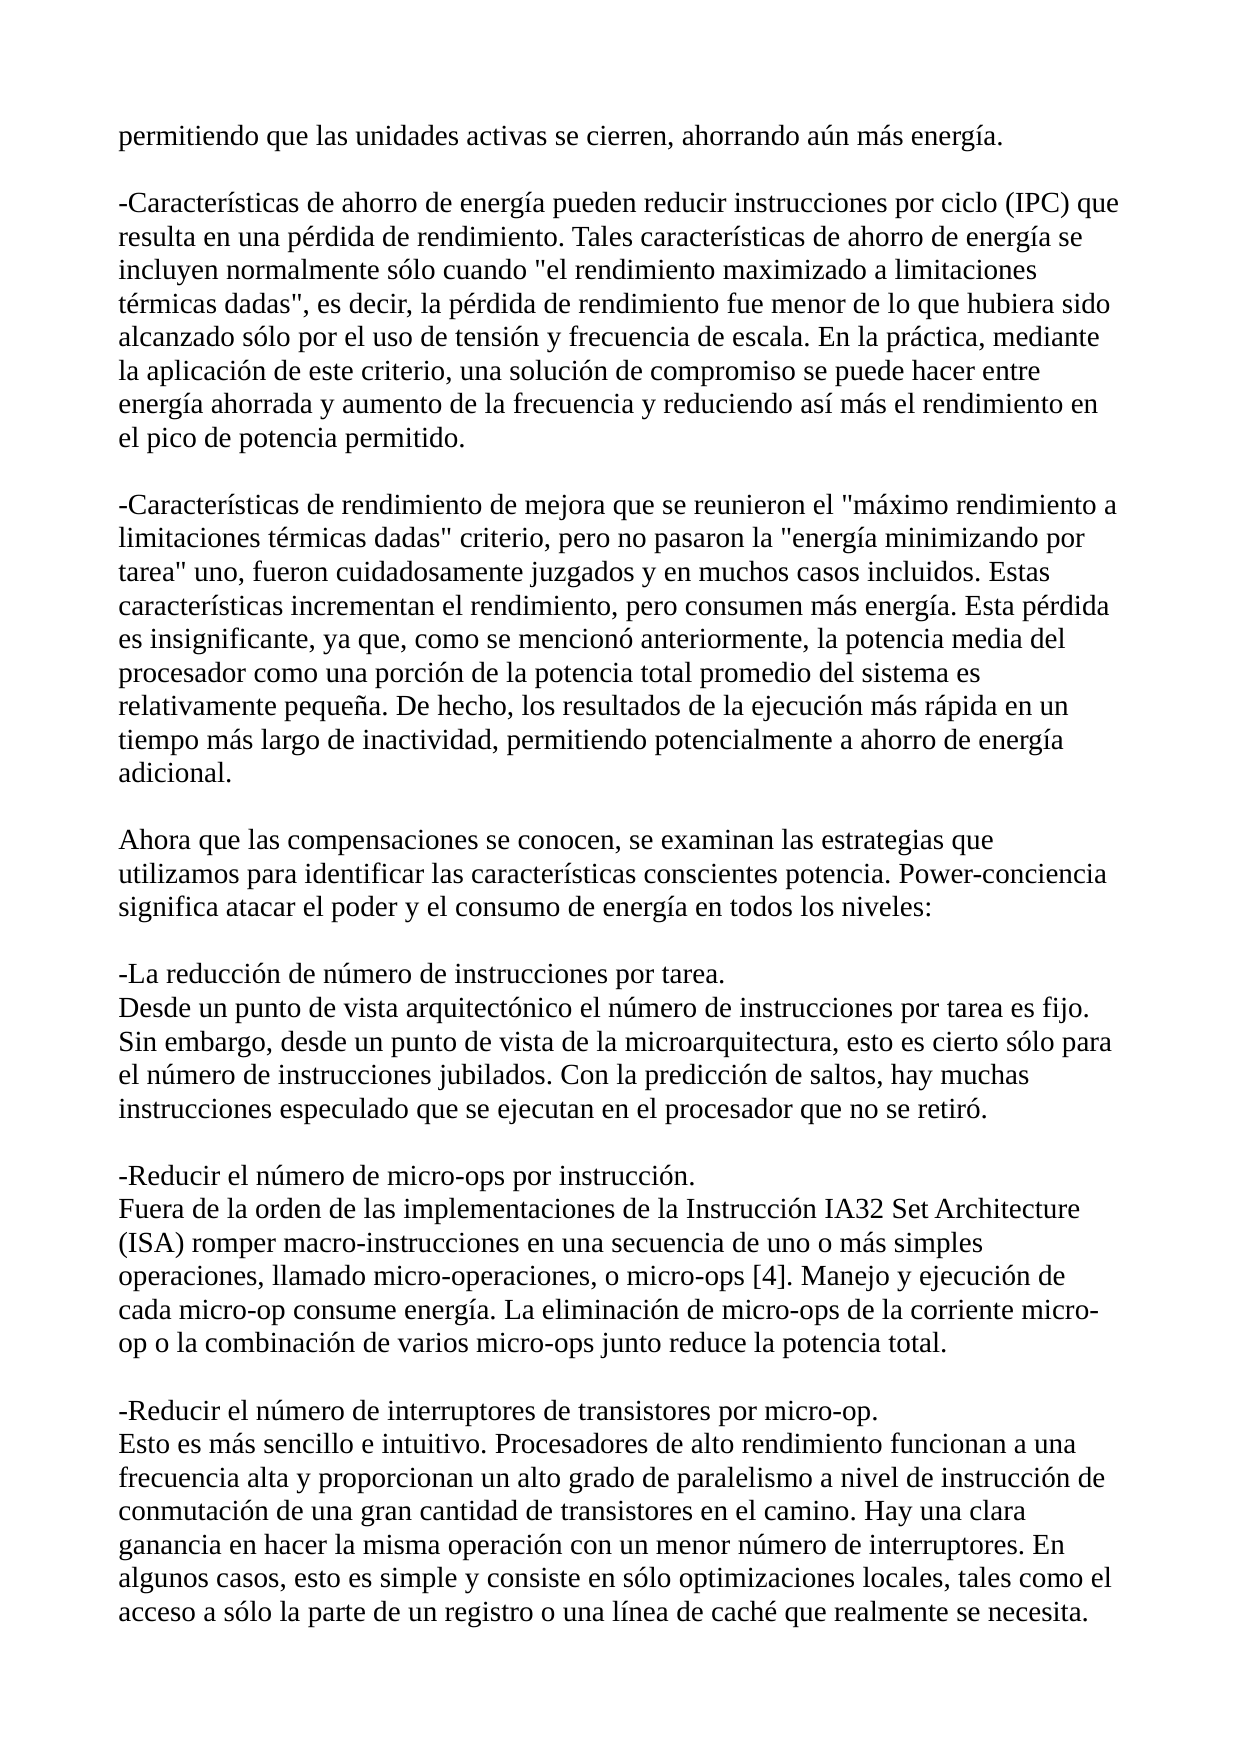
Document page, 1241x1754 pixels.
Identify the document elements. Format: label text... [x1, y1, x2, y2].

text permitiendo que las unidades activas se cierren, ahorrando aún más energía. [118, 118, 1122, 152]
text -Características de rendimiento de mejora que se reunieron el "máximo rendimiento a limitaciones térmicas dadas" criterio, pero no pasaron la "energía minimizando por tarea" uno, fueron cuidadosamente juzgados y en muchos casos incluidos. Estas características incrementan el rendimiento, pero consumen más energía. Esta pérdida es insignificante, ya que, como se mencionó anteriormente, la potencia media del procesador como una porción de la potencia total promedio del sistema es relativamente pequeña. De hecho, los resultados de la ejecución más rápida en un tiempo más largo de inactividad, permitiendo potencialmente a ahorro de energía adicional. [118, 487, 1122, 789]
text -La reducción de número de instrucciones por tarea. [118, 957, 1122, 990]
text -Reducir el número de interruptores de transistores por micro-op. [118, 1393, 1122, 1426]
text -Características de ahorro de energía pueden reducir instrucciones por ciclo (IPC) que resulta en una pérdida de rendimiento. Tales características de ahorro de energía se incluyen normalmente sólo cuando "el rendimiento maximizado a limitaciones térmicas dadas", es decir, la pérdida de rendimiento fue menor de lo que hubiera sido alcanzado sólo por el uso de tensión y frecuencia de escala. En la práctica, mediante la aplicación de este criterio, una solución de compromiso se puede hacer entre energía ahorrada y aumento de la frecuencia y reduciendo así más el rendimiento en el pico de potencia permitido. [118, 185, 1122, 453]
text Desde un punto de vista arquitectónico el número de instrucciones por tarea es fijo. Sin embargo, desde un punto de vista de la microarquitectura, esto es cierto sólo para el número de instrucciones jubilados. Con la predicción de saltos, hay muchas instrucciones especulado que se ejecutan en el procesador que no se retiró. [118, 990, 1122, 1124]
text -Reducir el número de micro-ops por instrucción. [118, 1158, 1122, 1191]
text Ahora que las compensaciones se conocen, se examinan las estrategias que utilizamos para identificar las características conscientes potencia. Power-conciencia significa atacar el poder y el consumo de energía en todos los niveles: [118, 822, 1122, 923]
text Esto es más sencillo e intuitivo. Procesadores de alto rendimiento funcionan a una frecuencia alta y proporcionan un alto grado de paralelismo a nivel de instrucción de conmutación de una gran cantidad de transistores en el camino. Hay una clara ganancia en hacer la misma operación con un menor número de interruptores. En algunos casos, esto es simple y consiste en sólo optimizaciones locales, tales como el acceso a sólo la parte de un registro o una línea de caché que realmente se necesita. [118, 1426, 1122, 1627]
text Fuera de la orden de las implementaciones de la Instrucción IA32 Set Architecture (ISA) romper macro-instrucciones en una secuencia de uno o más simples operaciones, llamado micro-operaciones, o micro-ops [4]. Manejo y ejecución de cada micro-op consume energía. La eliminación de micro-ops de la corriente micro-op o la combinación de varios micro-ops junto reduce la potencia total. [118, 1191, 1122, 1359]
